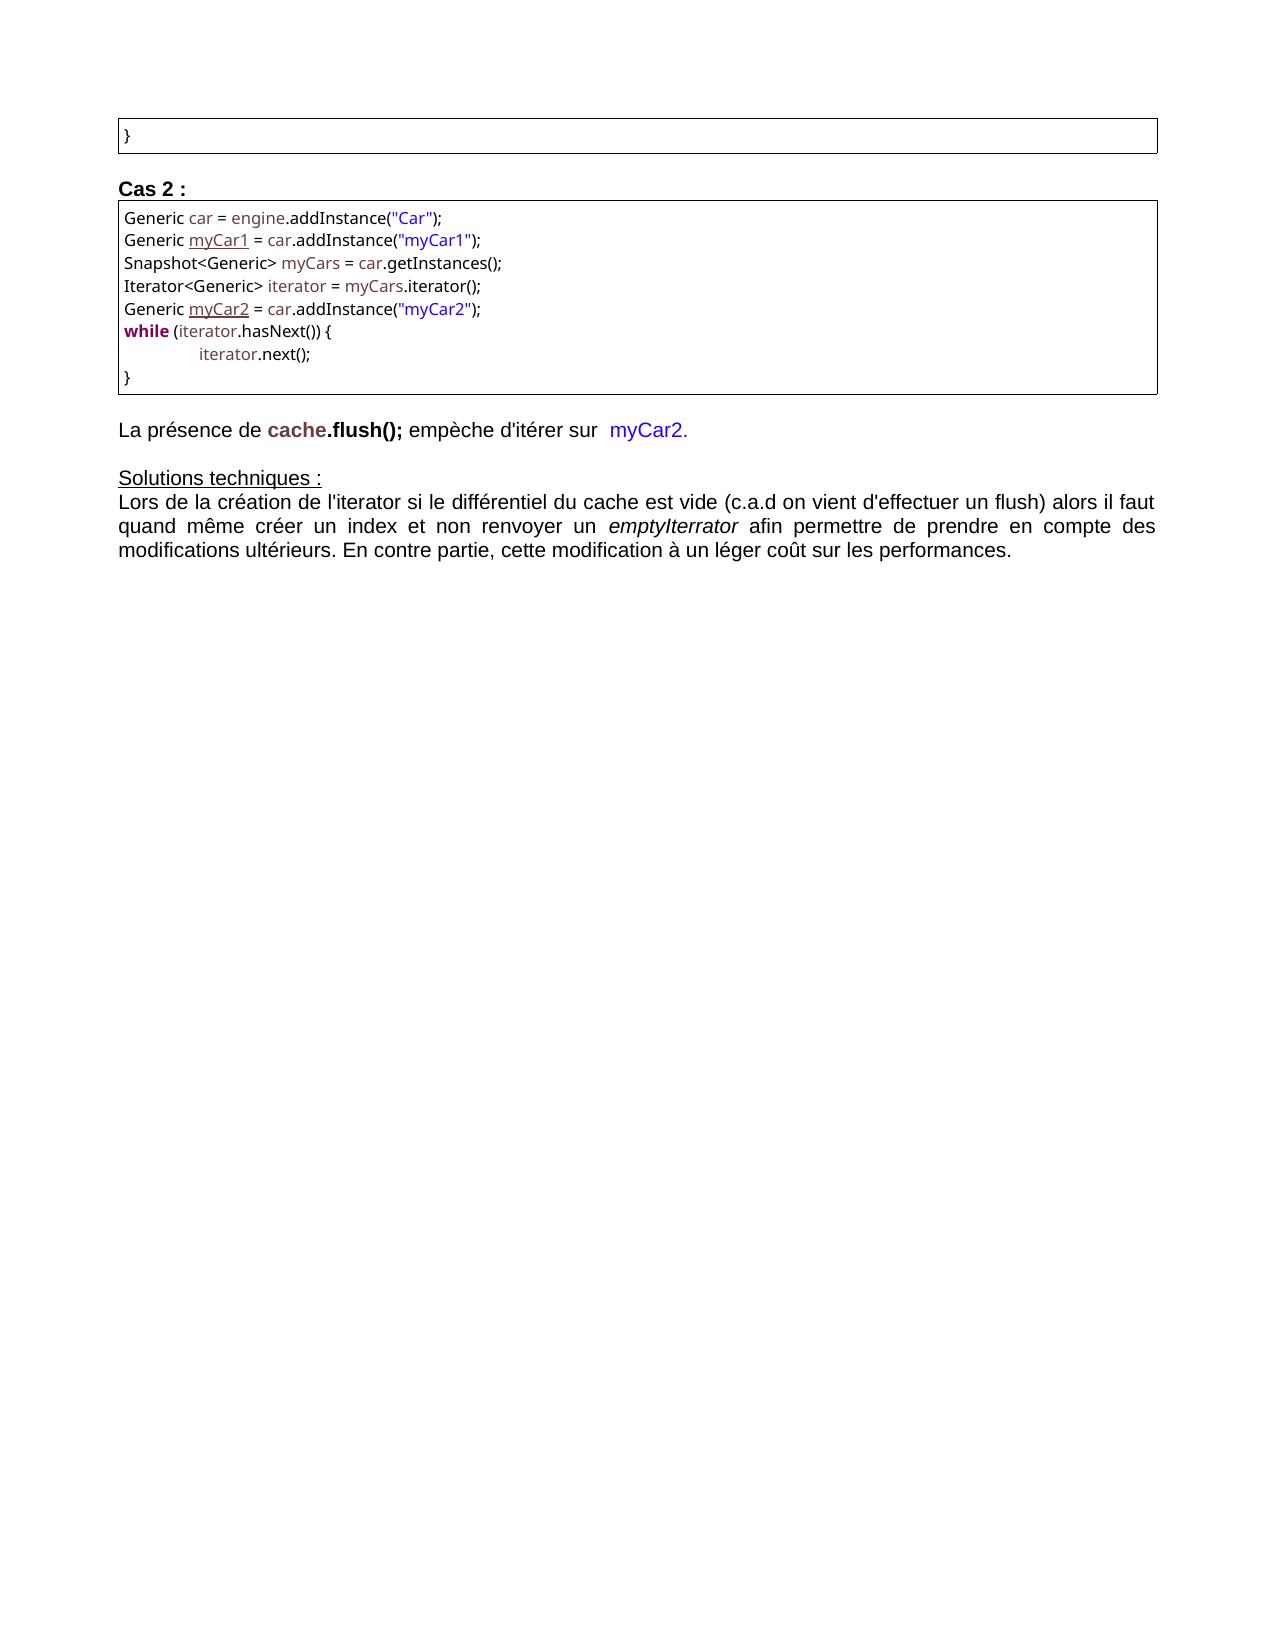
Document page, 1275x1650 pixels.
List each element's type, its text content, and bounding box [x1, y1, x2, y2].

table_header } [119, 119, 1157, 152]
text Solutions techniques : [118, 466, 1157, 489]
text Cas 2 : [118, 176, 1157, 200]
table_header Generic car = engine.addInstance("Car"); Generic myCar1 = car.addInstance("myCar1"); Snapshot<Generic> myCars = car.getInstances(); Iterator<Generic> iterator = myCars.iterator(); Generic myCar2 = car.addInstance("myCar2"); while (iterator.hasNext()) { iterator.next(); } [119, 201, 1157, 394]
text La présence de cache.flush(); empèche d'itérer sur myCar2. [118, 418, 1157, 442]
text Lors de la création de l'iterator si le différentiel du cache est vide (c.a.d on vient d'effectuer un flush) alors il faut quand même créer un index et non renvoyer un emptyIterrator afin permettre de prendre en compte des modifications ultérieurs. En contre partie, cette modification à un léger coût sur les performances. [118, 489, 1157, 561]
